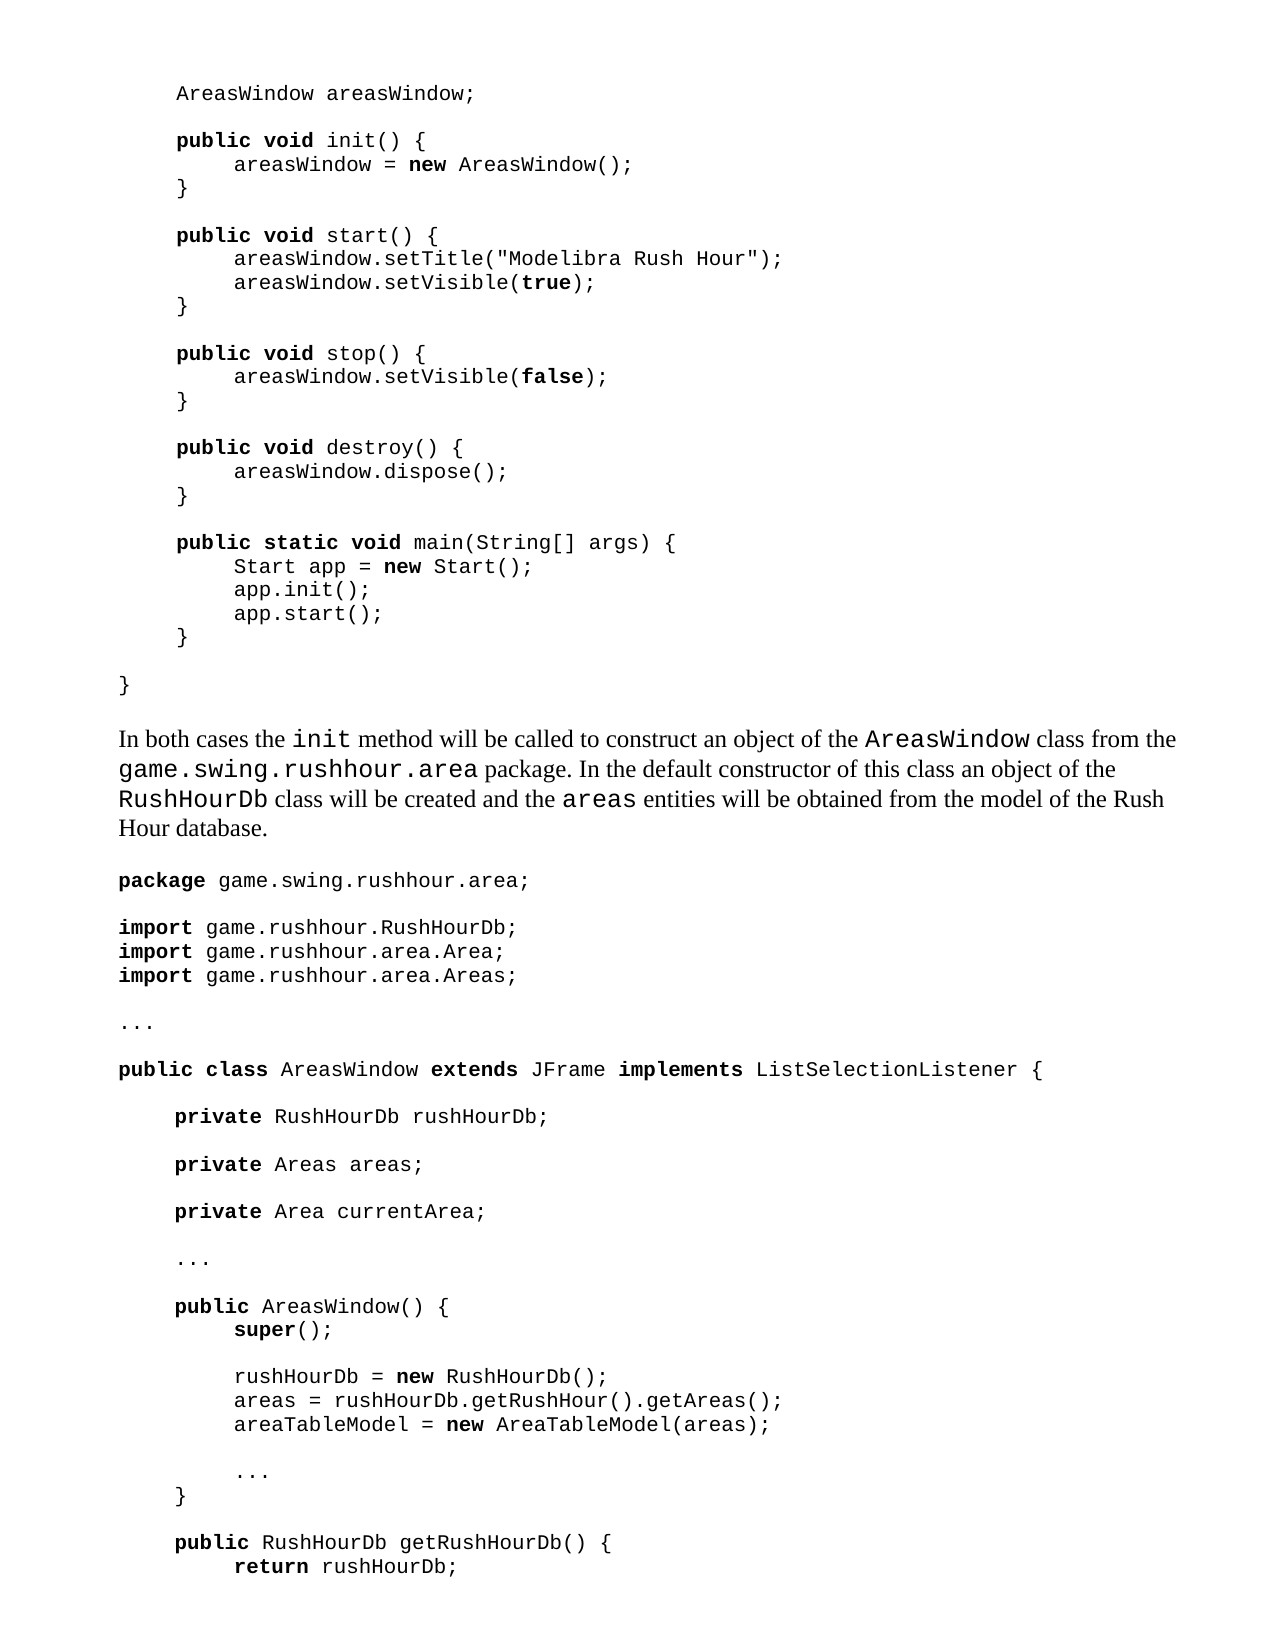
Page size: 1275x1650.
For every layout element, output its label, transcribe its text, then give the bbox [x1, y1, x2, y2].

text public static void main(String[] args) { [118, 532, 1216, 556]
text ... [118, 1461, 1216, 1485]
text private Areas areas; [118, 1154, 1216, 1177]
text AreasWindow areasWindow; [118, 83, 1216, 106]
text public RushHourDb getRushHourDb() { [118, 1532, 1216, 1556]
text import game.rushhour.area.Areas; [118, 964, 1216, 988]
text areasWindow.setTitle("Modelibra Rush Hour"); [118, 248, 1216, 272]
text app.init(); [118, 579, 1216, 603]
text private Area currentArea; [118, 1201, 1216, 1225]
text In both cases the init method will be called to construct an object of the AreasWindow class from the game.swing.rushhour.area package. In the default constructor of this class an object of the RushHourDb class will be created and the areas entities will be obtained from the model of the Rush Hour database. [118, 725, 1216, 842]
text } [118, 177, 1216, 201]
text areasWindow = new AreasWindow(); [118, 154, 1216, 177]
text ... [118, 1248, 1216, 1272]
text } [118, 674, 1216, 697]
text areaTableModel = new AreaTableModel(areas); [118, 1414, 1216, 1437]
text public void start() { [118, 224, 1216, 248]
text } [118, 627, 1216, 650]
text private RushHourDb rushHourDb; [118, 1106, 1216, 1130]
text areasWindow.setVisible(false); [118, 366, 1216, 390]
text } [118, 485, 1216, 508]
text areasWindow.dispose(); [118, 461, 1216, 485]
text public AreasWindow() { [118, 1296, 1216, 1319]
text areasWindow.setVisible(true); [118, 272, 1216, 296]
text public void init() { [118, 130, 1216, 154]
text public void stop() { [118, 343, 1216, 366]
text import game.rushhour.RushHourDb; [118, 917, 1216, 941]
text areas = rushHourDb.getRushHour().getAreas(); [118, 1390, 1216, 1414]
text ... [118, 1012, 1216, 1036]
text public void destroy() { [118, 437, 1216, 461]
text return rushHourDb; [118, 1556, 1216, 1579]
text } [118, 390, 1216, 414]
text super(); [118, 1319, 1216, 1343]
text import game.rushhour.area.Area; [118, 941, 1216, 964]
text app.start(); [118, 603, 1216, 627]
text } [118, 296, 1216, 319]
text } [118, 1485, 1216, 1508]
text rushHourDb = new RushHourDb(); [118, 1367, 1216, 1390]
text public class AreasWindow extends JFrame implements ListSelectionListener { [118, 1059, 1216, 1083]
text Start app = new Start(); [118, 556, 1216, 579]
text package game.swing.rushhour.area; [118, 870, 1216, 894]
